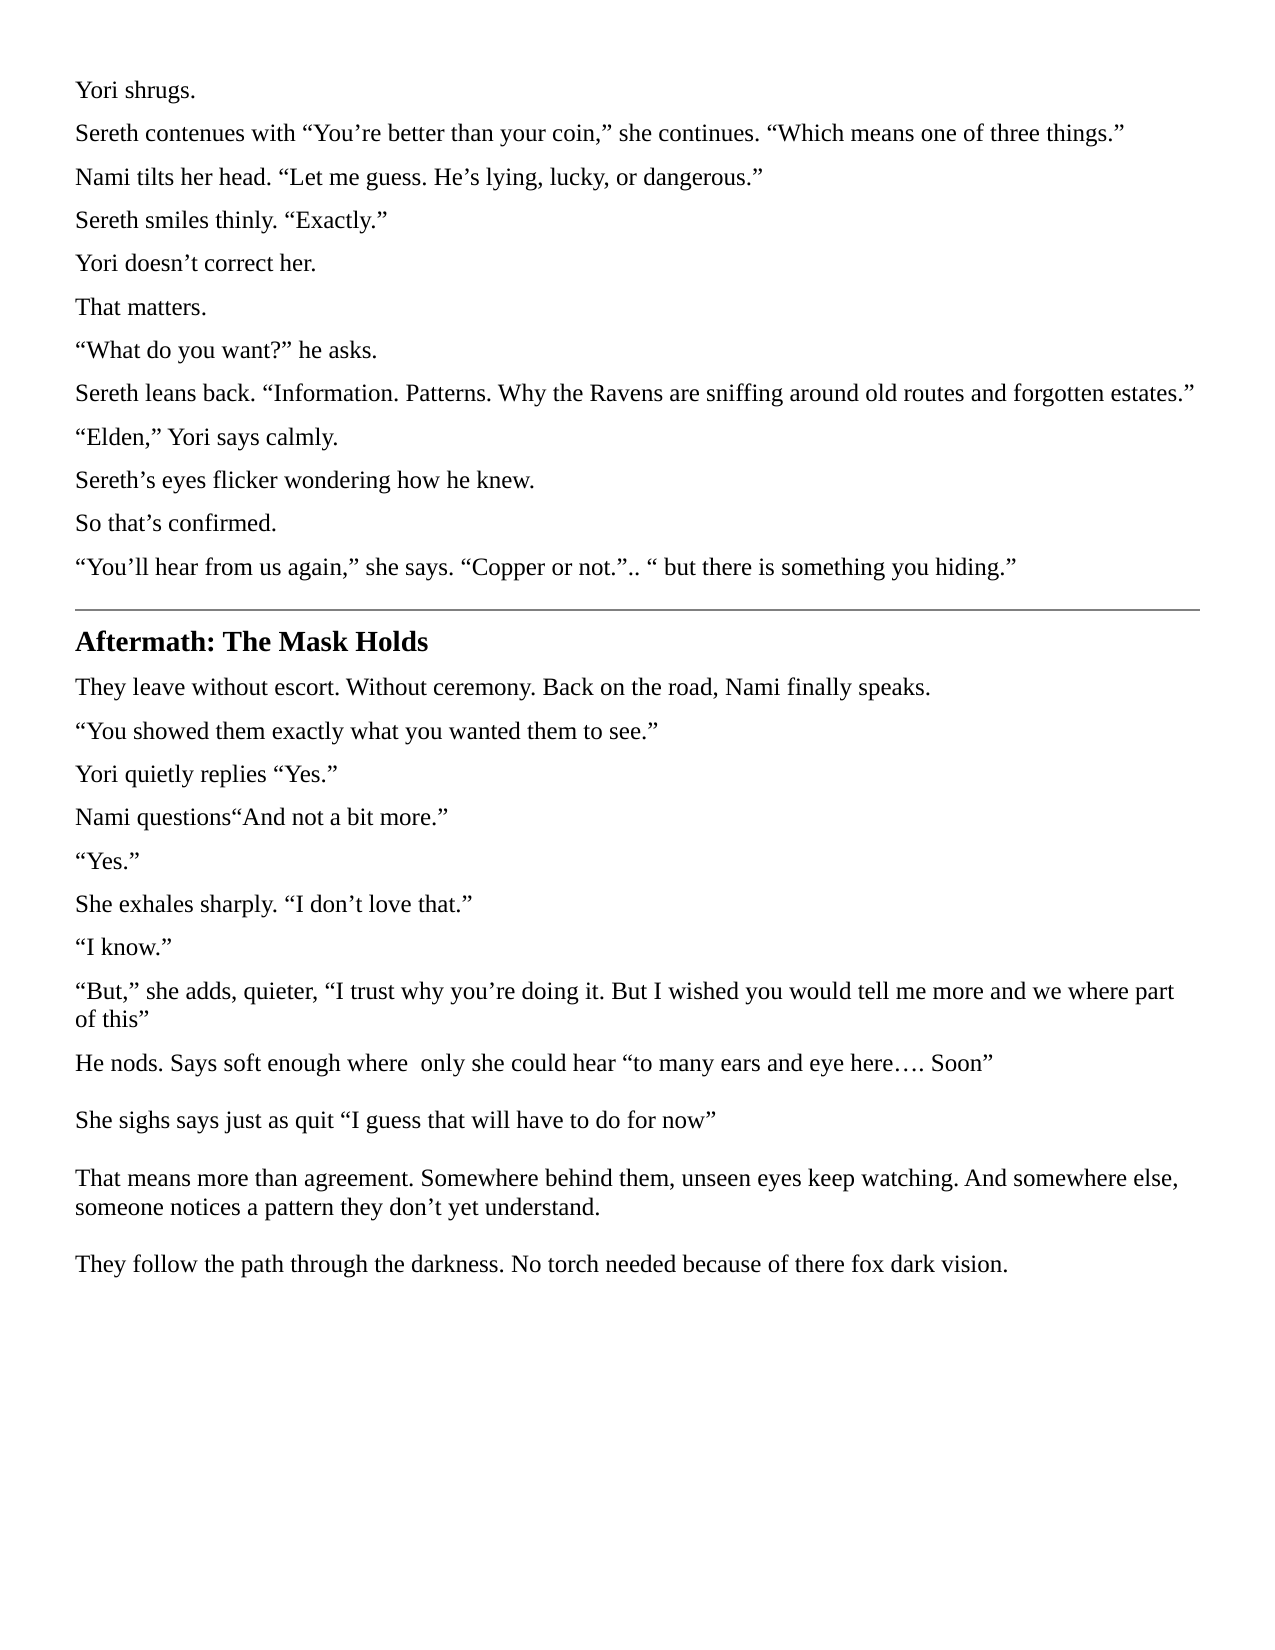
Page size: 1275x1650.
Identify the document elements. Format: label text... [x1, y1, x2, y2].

text “Elden,” Yori says calmly. [75, 422, 1200, 450]
text Yori shrugs. [75, 75, 1200, 104]
text They leave without escort. Without ceremony. Back on the road, Nami finally speaks. [75, 672, 1200, 701]
text “What do you want?” he asks. [75, 335, 1200, 364]
text “You’ll hear from us again,” she says. “Copper or not.”.. “ but there is something you hiding.” [75, 552, 1200, 580]
text Sereth’s eyes flicker wondering how he knew. [75, 465, 1200, 494]
text “Yes.” [75, 846, 1200, 874]
text “You showed them exactly what you wanted them to see.” [75, 716, 1200, 744]
text Sereth leans back. “Information. Patterns. Why the Ravens are sniffing around old routes and forgotten estates.” [75, 378, 1200, 407]
text He nods. Says soft enough where only she could hear “to many ears and eye here…. Soon” She sighs says just as quit “I guess that will have to do for now” That means more than agreement. Somewhere behind them, unseen eyes keep watching. And somewhere else, someone notices a pattern they don’t yet understand. They follow the path through the darkness. No torch needed because of there fox dark vision. [75, 1048, 1200, 1335]
text Sereth contenues with “You’re better than your coin,” she continues. “Which means one of three things.” [75, 118, 1200, 147]
text “But,” she adds, quieter, “I trust why you’re doing it. But I wished you would tell me more and we where part of this” [75, 976, 1200, 1033]
text Nami tilts her head. “Let me guess. He’s lying, lucky, or dangerous.” [75, 162, 1200, 190]
text So that’s confirmed. [75, 508, 1200, 537]
text Nami questions“And not a bit more.” [75, 802, 1200, 831]
text Sereth smiles thinly. “Exactly.” [75, 205, 1200, 234]
text “I know.” [75, 932, 1200, 961]
text Yori doesn’t correct her. [75, 248, 1200, 277]
subtitle Aftermath: The Mask Holds [75, 624, 1200, 658]
text That matters. [75, 292, 1200, 320]
text She exhales sharply. “I don’t love that.” [75, 889, 1200, 918]
text Yori quietly replies “Yes.” [75, 759, 1200, 788]
